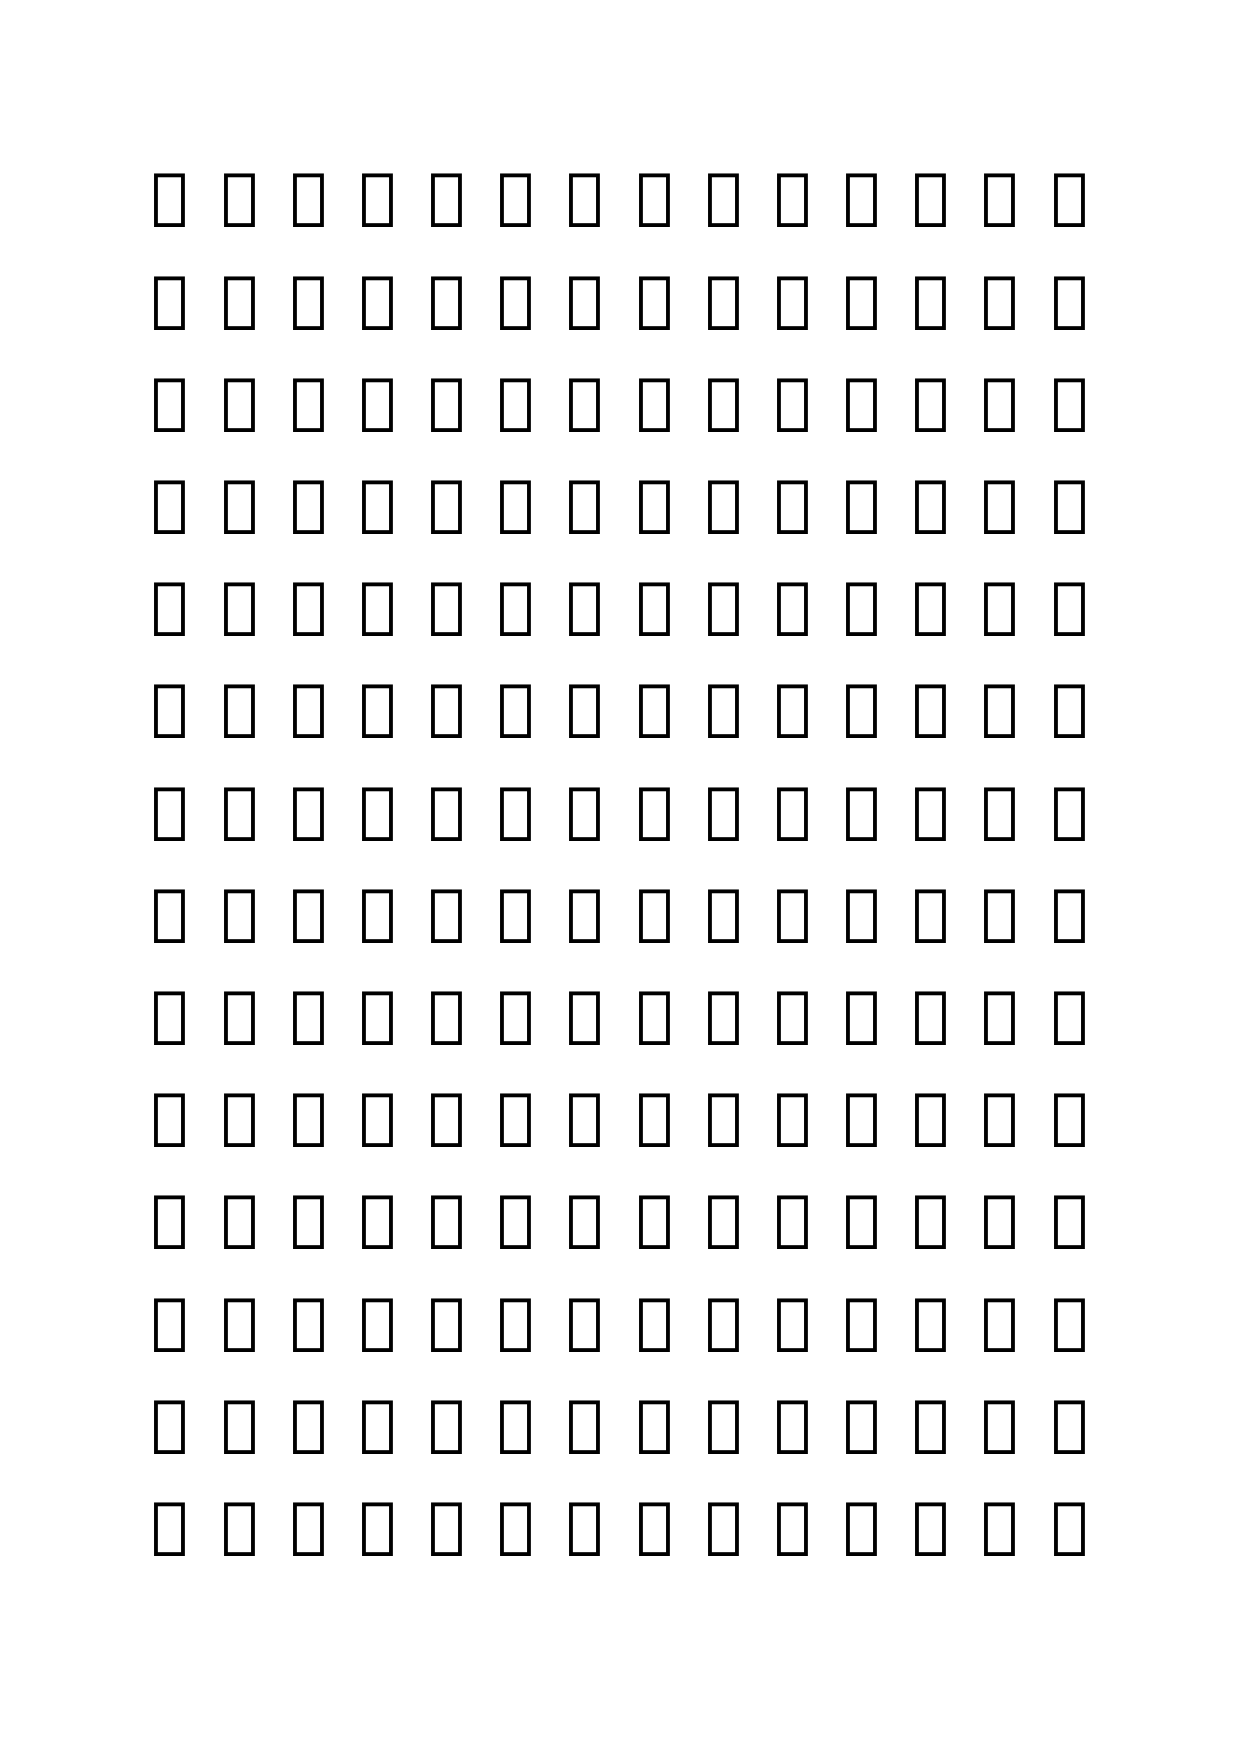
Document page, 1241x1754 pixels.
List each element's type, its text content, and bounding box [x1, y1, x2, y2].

text 󴈓 󴈔 󴈕 󴈖 󴈗 󴈘 󴈙 󴈚 󴈛 󴈜 󴈝 󴈞 󴈟 󴈠 󴈡 󴈢 󴈣 󴈤 󴈥 󴈦 󴈧 󴈨 󴈩 󴈪 󴈫 󴈬 󴈭 󴈮 󴈯 󴈰 󴈱 󴈲 󴈳 󴈴 󴈵 󴈶 󴈷 󴈸 󴈹 󴈺 󴈻 󴈼 󴈽 󴈾 󴈿 󴉀 󴉁 󴉂 󴉃 󴉄 󴉅 󴉆 󴉇 󴉈 󴉉 󴉊 󴉋 󴉌 󴉍 󴉎 󴉏 󴉐 󴉑 󴉒 󴉓 󴉔 󴉕 󴉖 󴉗 󴉘 󴉙 󴉚 󴉛 󴉜 󴉝 󴉞 󴉟 󴉠 󴉡 󴉢 󴉣 󴉤 󴉥 󴉦 󴉧 󴉨 󴉩 󴉪 󴉫 󴉬 󴉭 󴉮 󴉯 󴉰 󴉱 󴉲 󴉳 󴉴 󴉵 󴉶 󴉷 󴉸 󴉹 󴉺 󴉻 󴉼 󴉽 󴉾 󴉿 󴊀 󴊁 󴊂 󴊃 󴊄 󴊅 󴊆 󴊇 󴊈 󴊉 󴊊 󴊋 󴊌 󴊍 󴊎 󴊏 󴊐 󴊑 󴊒 󴊓 󴊔 󴊕 󴊖 󴊗 󴊘 󴊙 󴊚 󴊛 󴊜 󴊝 󴊞 󴊟 󴊠 󴊡 󴊢 󴊣 󴊤 󴊥 󴊦 󴊧 󴊨 󴊩 󴊪 󴊫 󴊬 󴊭 󴊮 󴊯 󴊰 󴊱 󴊲 󴊳 󴊴 󴊵 󴊶 󴊷 󴊸 󴊹 󴊺 󴊻 󴊼 󴊽 󴊾 󴊿 󴋀 󴋁 󴋂 󴋃 󴋄 󴋅 󴋆 󴋇 󴋈 󴋉 󴋊 󴋋 󴋌 󴋍 󴋎 󴋏 󴋐 󴋑 󴋒 󴋓 󴋔 󴋕 󴋖 [148, 148, 1092, 1578]
